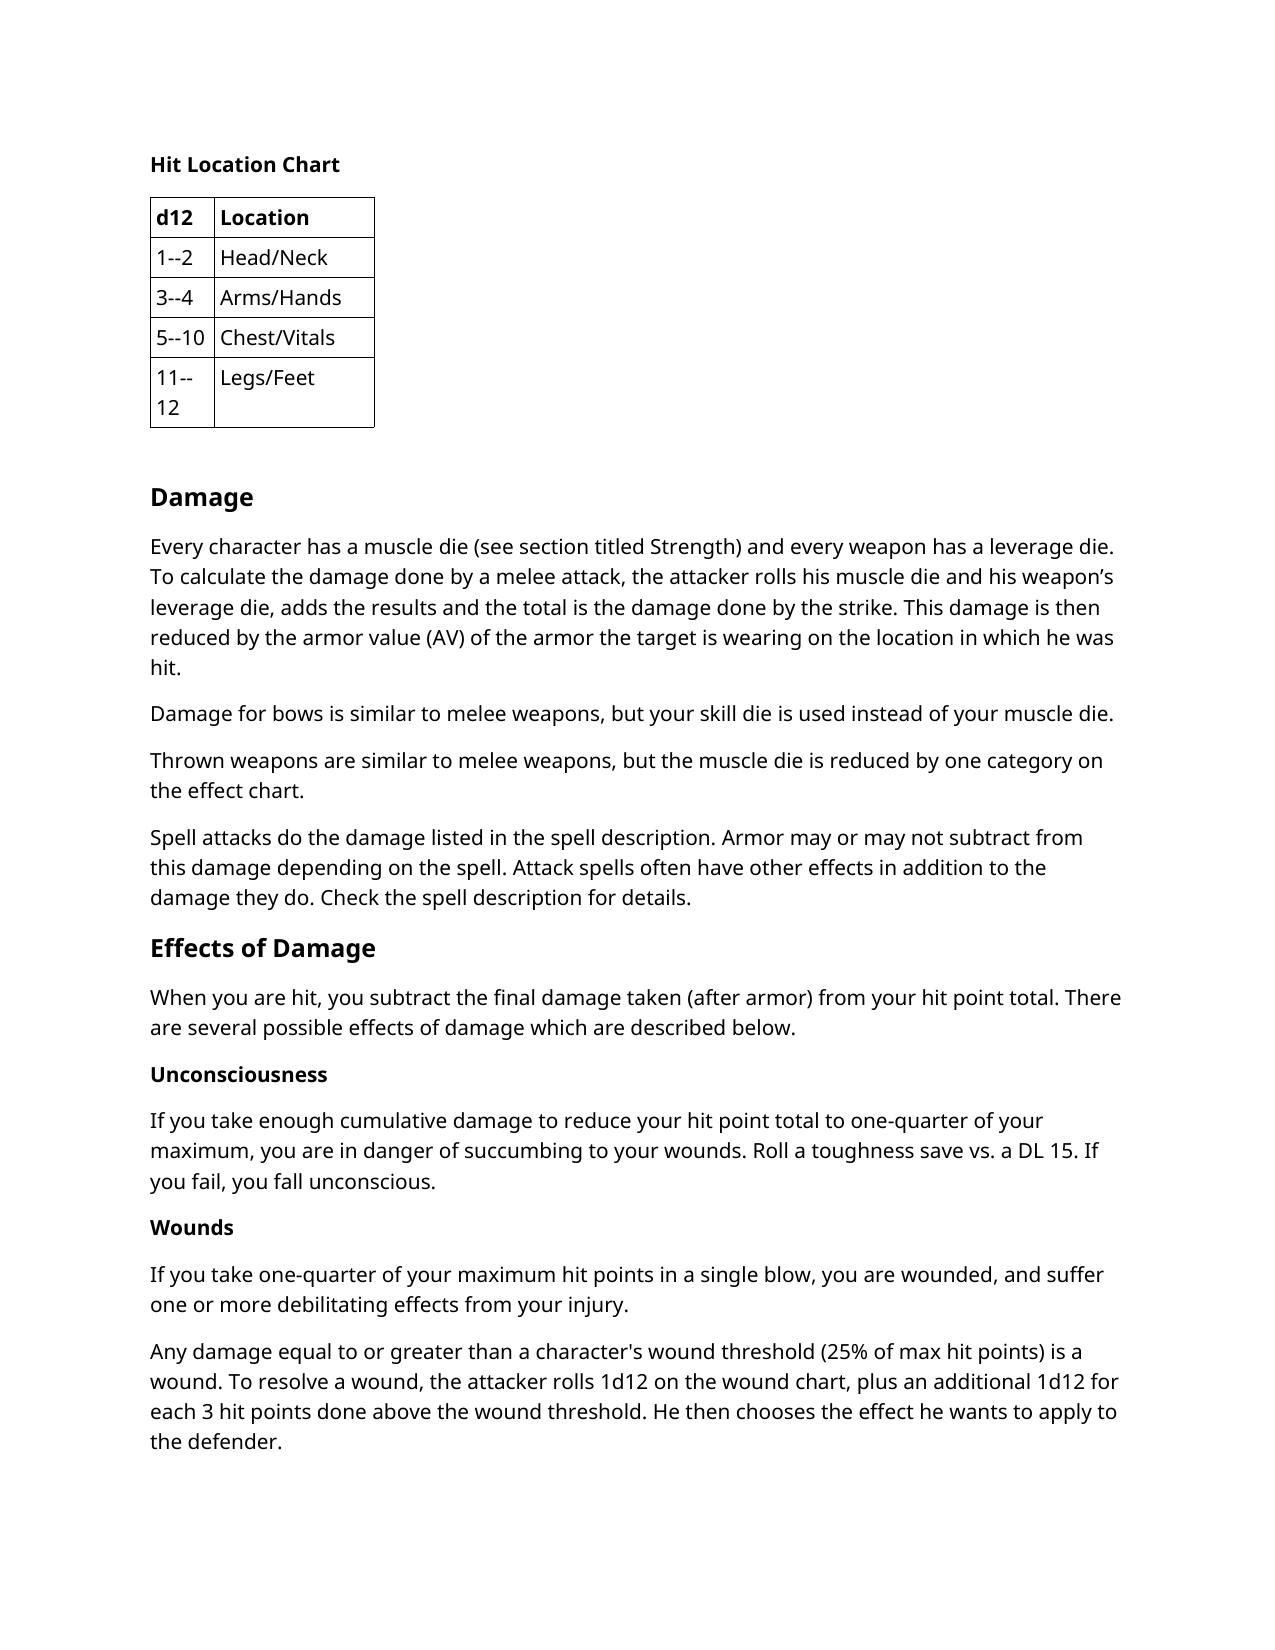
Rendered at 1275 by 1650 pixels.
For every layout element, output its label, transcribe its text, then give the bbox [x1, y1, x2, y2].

text Damage for bows is similar to melee weapons, but your skill die is used instead of your muscle die. [150, 699, 1125, 728]
text When you are hit, you subtract the final damage taken (after armor) from your hit point total. There are several possible effects of damage which are described below. [150, 983, 1125, 1041]
text Wounds [150, 1213, 1125, 1242]
text Any damage equal to or greater than a character's wound threshold (25% of max hit points) is a wound. To resolve a wound, the attacker rolls 1d12 on the wound chart, plus an additional 1d12 for each 3 hit points done above the wound threshold. He then chooses the effect he wants to apply to the defender. [150, 1337, 1125, 1456]
table_cell 11--12 [151, 358, 214, 427]
text Effects of Damage [150, 930, 1125, 964]
text Unconsciousness [150, 1060, 1125, 1088]
text Damage [150, 480, 1125, 514]
table_cell 1--2 [151, 238, 214, 277]
text If you take one-quarter of your maximum hit points in a single blow, you are wounded, and suffer one or more debilitating effects from your injury. [150, 1260, 1125, 1319]
text Hit Location Chart [150, 150, 1125, 178]
table_cell 3--4 [151, 278, 214, 317]
table_header d12 [151, 198, 214, 237]
table_cell Head/Neck [215, 238, 374, 277]
text Every character has a muscle die (see section titled Strength) and every weapon has a leverage die. To calculate the damage done by a melee attack, the attacker rolls his muscle die and his weapon’s leverage die, adds the results and the total is the damage done by the strike. This damage is then reduced by the armor value (AV) of the armor the target is wearing on the location in which he was hit. [150, 532, 1125, 681]
table_cell Arms/Hands [215, 278, 374, 317]
table_cell Chest/Vitals [215, 318, 374, 357]
table_cell 5--10 [151, 318, 214, 357]
table_header Location [215, 198, 374, 237]
text If you take enough cumulative damage to reduce your hit point total to one-quarter of your maximum, you are in danger of succumbing to your wounds. Roll a toughness save vs. a DL 15. If you fail, you fall unconscious. [150, 1107, 1125, 1195]
text Thrown weapons are similar to melee weapons, but the muscle die is reduced by one category on the effect chart. [150, 746, 1125, 805]
text Spell attacks do the damage listed in the spell description. Armor may or may not subtract from this damage depending on the spell. Attack spells often have other effects in addition to the damage they do. Check the spell description for details. [150, 823, 1125, 912]
table_cell Legs/Feet [215, 358, 374, 427]
